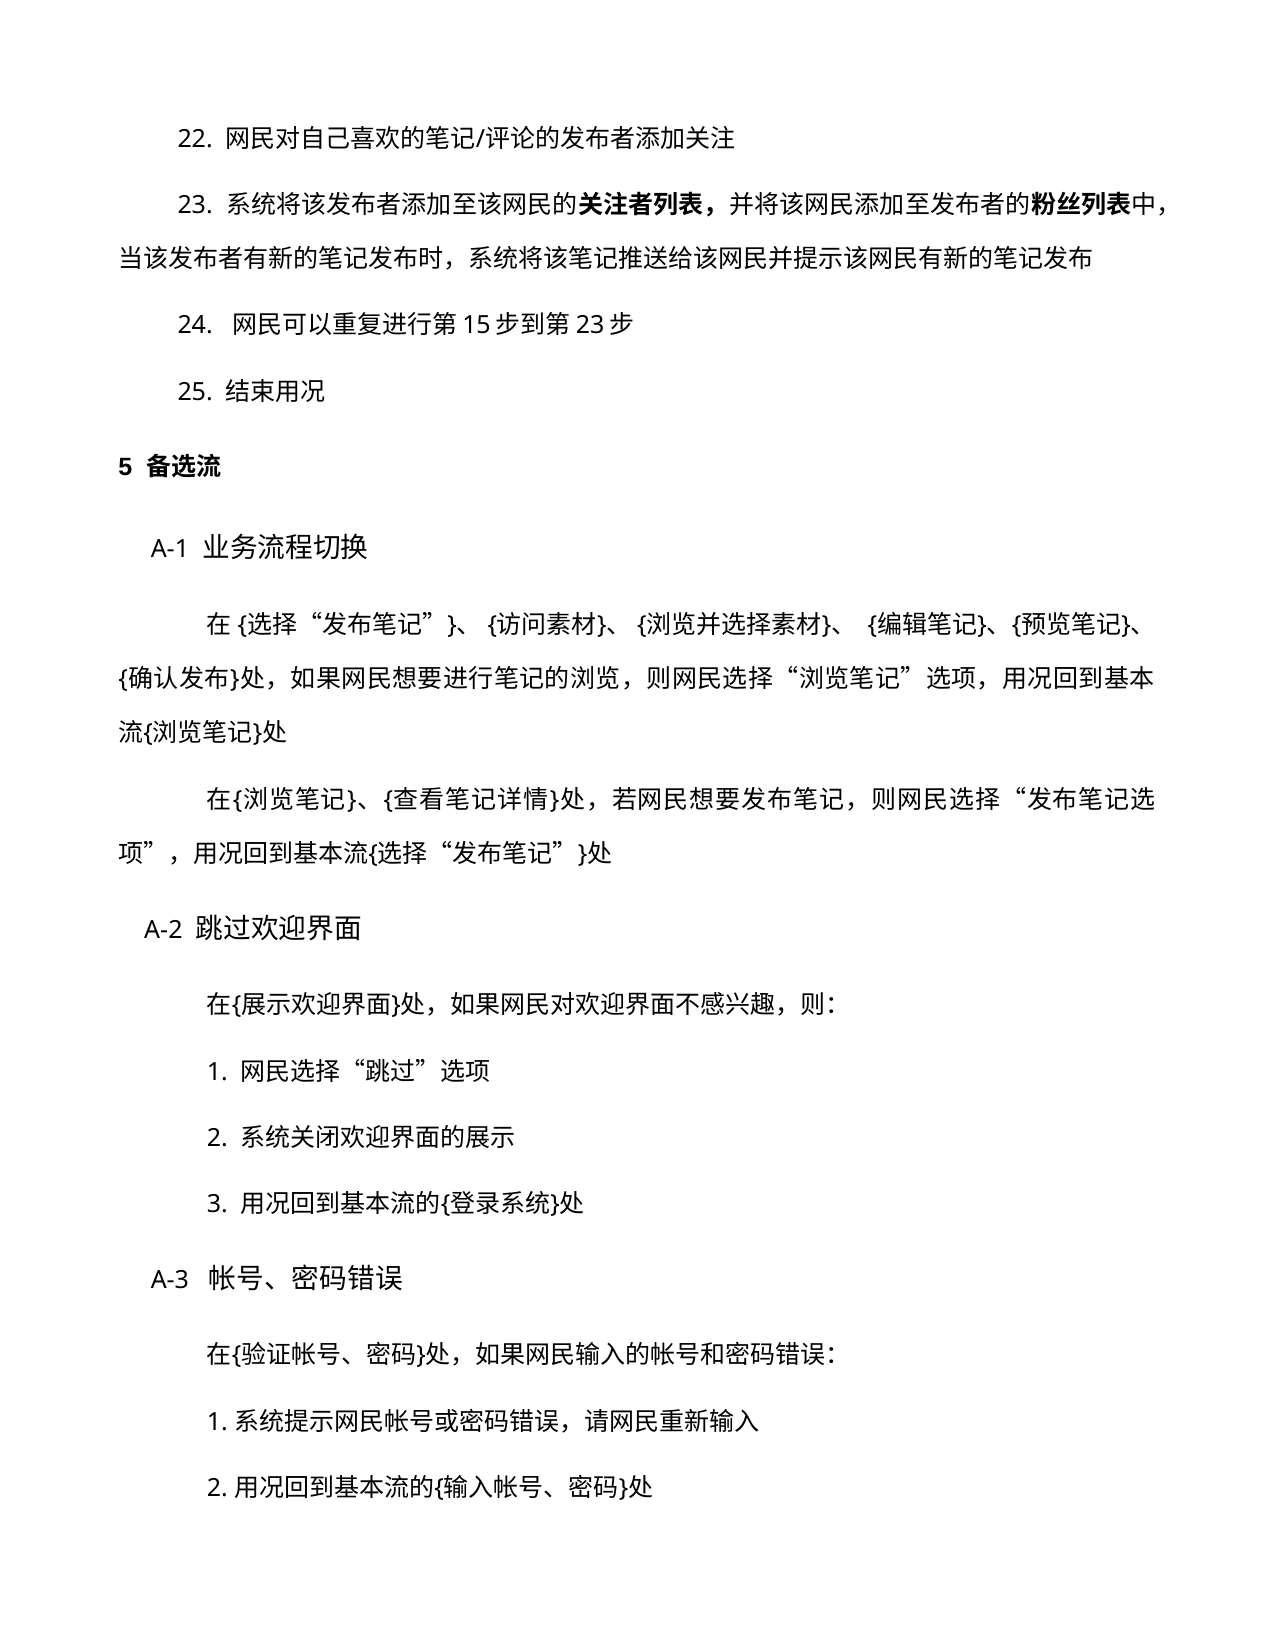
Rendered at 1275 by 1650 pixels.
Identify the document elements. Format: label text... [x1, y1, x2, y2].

text 在{验证帐号、密码}处，如果网民输入的帐号和密码错误： [118, 1335, 1157, 1371]
subtitle A-2 跳过欢迎界面 [118, 906, 1157, 946]
text 在{展示欢迎界面}处，如果网民对欢迎界面不感兴趣，则： [118, 985, 1157, 1021]
subtitle 5 备选流 [118, 446, 1157, 482]
text 2. 用况回到基本流的{输入帐号、密码}处 [118, 1467, 1157, 1504]
text 在 {选择“发布笔记”}、 {访问素材}、 {浏览并选择素材}、 {编辑笔记}、{预览笔记}、 {确认发布}处，如果网民想要进行笔记的浏览，则网民选择“浏览笔记”选项，用况回到基本流{浏览笔记}处 [118, 604, 1157, 749]
text 2. 系统关闭欢迎界面的展示 [118, 1117, 1157, 1153]
text 23. 系统将该发布者添加至该网民的关注者列表，并将该网民添加至发布者的粉丝列表中，当该发布者有新的笔记发布时，系统将该笔记推送给该网民并提示该网民有新的笔记发布 [118, 184, 1157, 275]
subtitle A-1 业务流程切换 [118, 526, 1157, 566]
text 22. 网民对自己喜欢的笔记/评论的发布者添加关注 [118, 118, 1157, 154]
text 24. 网民可以重复进行第15步到第23步 [118, 305, 1157, 341]
text 1. 系统提示网民帐号或密码错误，请网民重新输入 [118, 1401, 1157, 1437]
text 25. 结束用况 [118, 371, 1157, 407]
text 1. 网民选择“跳过”选项 [118, 1051, 1157, 1087]
text 在{浏览笔记}、{查看笔记详情}处，若网民想要发布笔记，则网民选择“发布笔记选项”，用况回到基本流{选择“发布笔记”}处 [118, 779, 1157, 870]
text 3. 用况回到基本流的{登录系统}处 [118, 1183, 1157, 1220]
subtitle A-3 帐号、密码错误 [118, 1256, 1157, 1296]
